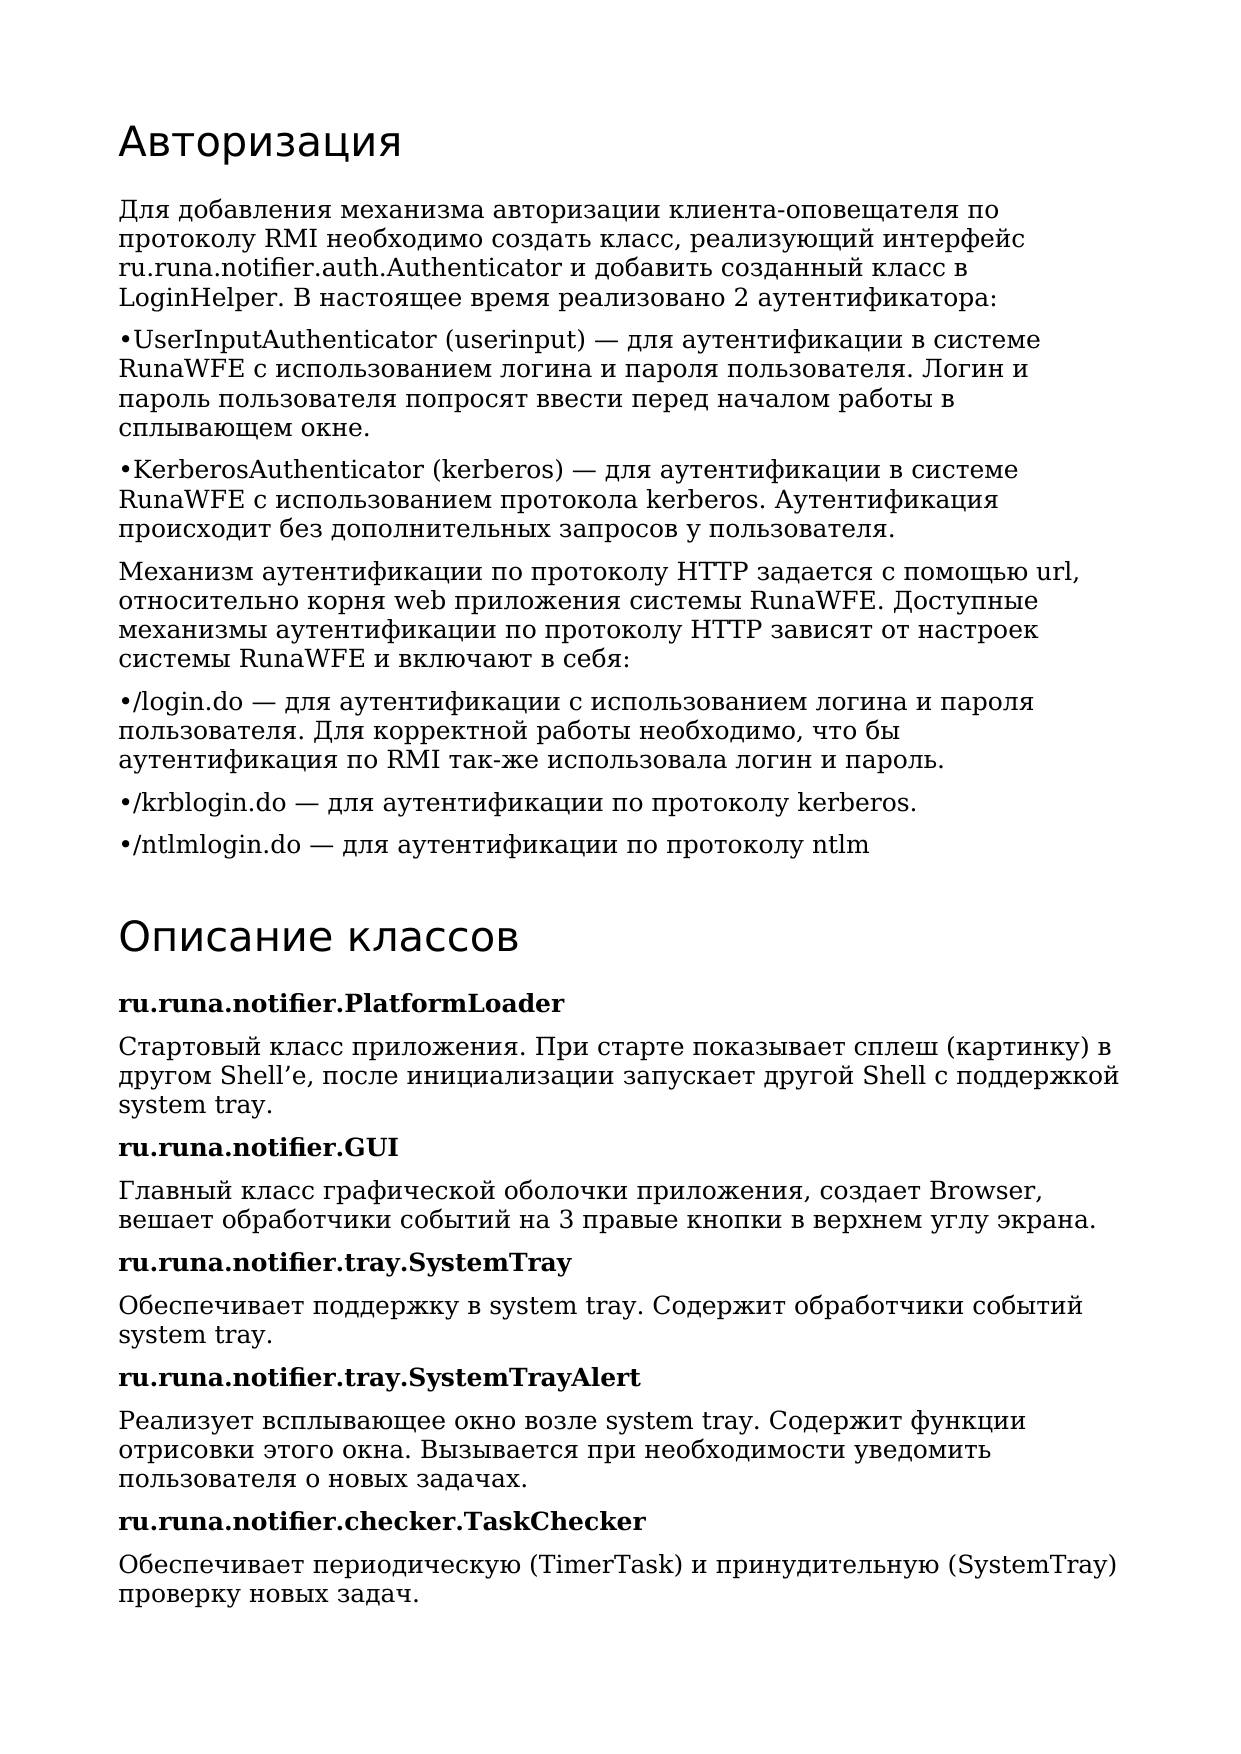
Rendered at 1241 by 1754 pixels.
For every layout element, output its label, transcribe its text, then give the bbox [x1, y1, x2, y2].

text ru.runa.notifier.tray.SystemTray [118, 1248, 1122, 1277]
subtitle Описание классов [118, 912, 1122, 961]
text Обеспечивает периодическую (TimerTask) и принудительную (SystemTray) проверку новых задач. [118, 1550, 1122, 1608]
list /krblogin.do — для аутентификации по протоколу kerberos. [118, 788, 1122, 817]
list UserInputAuthenticator (userinput) — для аутентификации в системе RunaWFE с использованием логина и пароля пользователя. Логин и пароль пользователя попросят ввести перед началом работы в сплывающем окне. [118, 325, 1122, 442]
list /login.do — для аутентификации с использованием логина и пароля пользователя. Для корректной работы необходимо, что бы аутентификация по RMI так-же использовала логин и пароль. [118, 687, 1122, 774]
text Реализует всплывающее окно возле system tray. Содержит функции отрисовки этого окна. Вызывается при необходимости уведомить пользователя о новых задачах. [118, 1406, 1122, 1493]
text Главный класс графической оболочки приложения, создает Browser, вешает обработчики событий на 3 правые кнопки в верхнем углу экрана. [118, 1176, 1122, 1234]
text ru.runa.notifier.PlatformLoader [118, 989, 1122, 1019]
list /ntlmlogin.do — для аутентификации по протоколу ntlm [118, 831, 1122, 860]
text ru.runa.notifier.GUI [118, 1133, 1122, 1163]
text ru.runa.notifier.tray.SystemTrayAlert [118, 1363, 1122, 1392]
list KerberosAuthenticator (kerberos) — для аутентификации в системе RunaWFE с использованием протокола kerberos. Аутентификация происходит без дополнительных запросов у пользователя. [118, 456, 1122, 543]
text ru.runa.notifier.checker.TaskChecker [118, 1507, 1122, 1536]
text Для добавления механизма авторизации клиента-оповещателя по протоколу RMI необходимо создать класс, реализующий интерфейс ru.runa.notifier.auth.Authenticator и добавить созданный класс в LoginHelper. В настоящее время реализовано 2 аутентификатора: [118, 195, 1122, 312]
text Обеспечивает поддержку в system tray. Содержит обработчики событий system tray. [118, 1291, 1122, 1349]
text Стартовый класс приложения. При старте показывает сплеш (картинку) в другом Shell’е, после инициализации запускает другой Shell с поддержкой system tray. [118, 1032, 1122, 1120]
text Механизм аутентификации по протоколу HTTP задается с помощью url, относительно корня web приложения системы RunaWFE. Доступные механизмы аутентификации по протоколу HTTP зависят от настроек системы RunaWFE и включают в себя: [118, 557, 1122, 673]
subtitle Авторизация [118, 118, 1122, 167]
